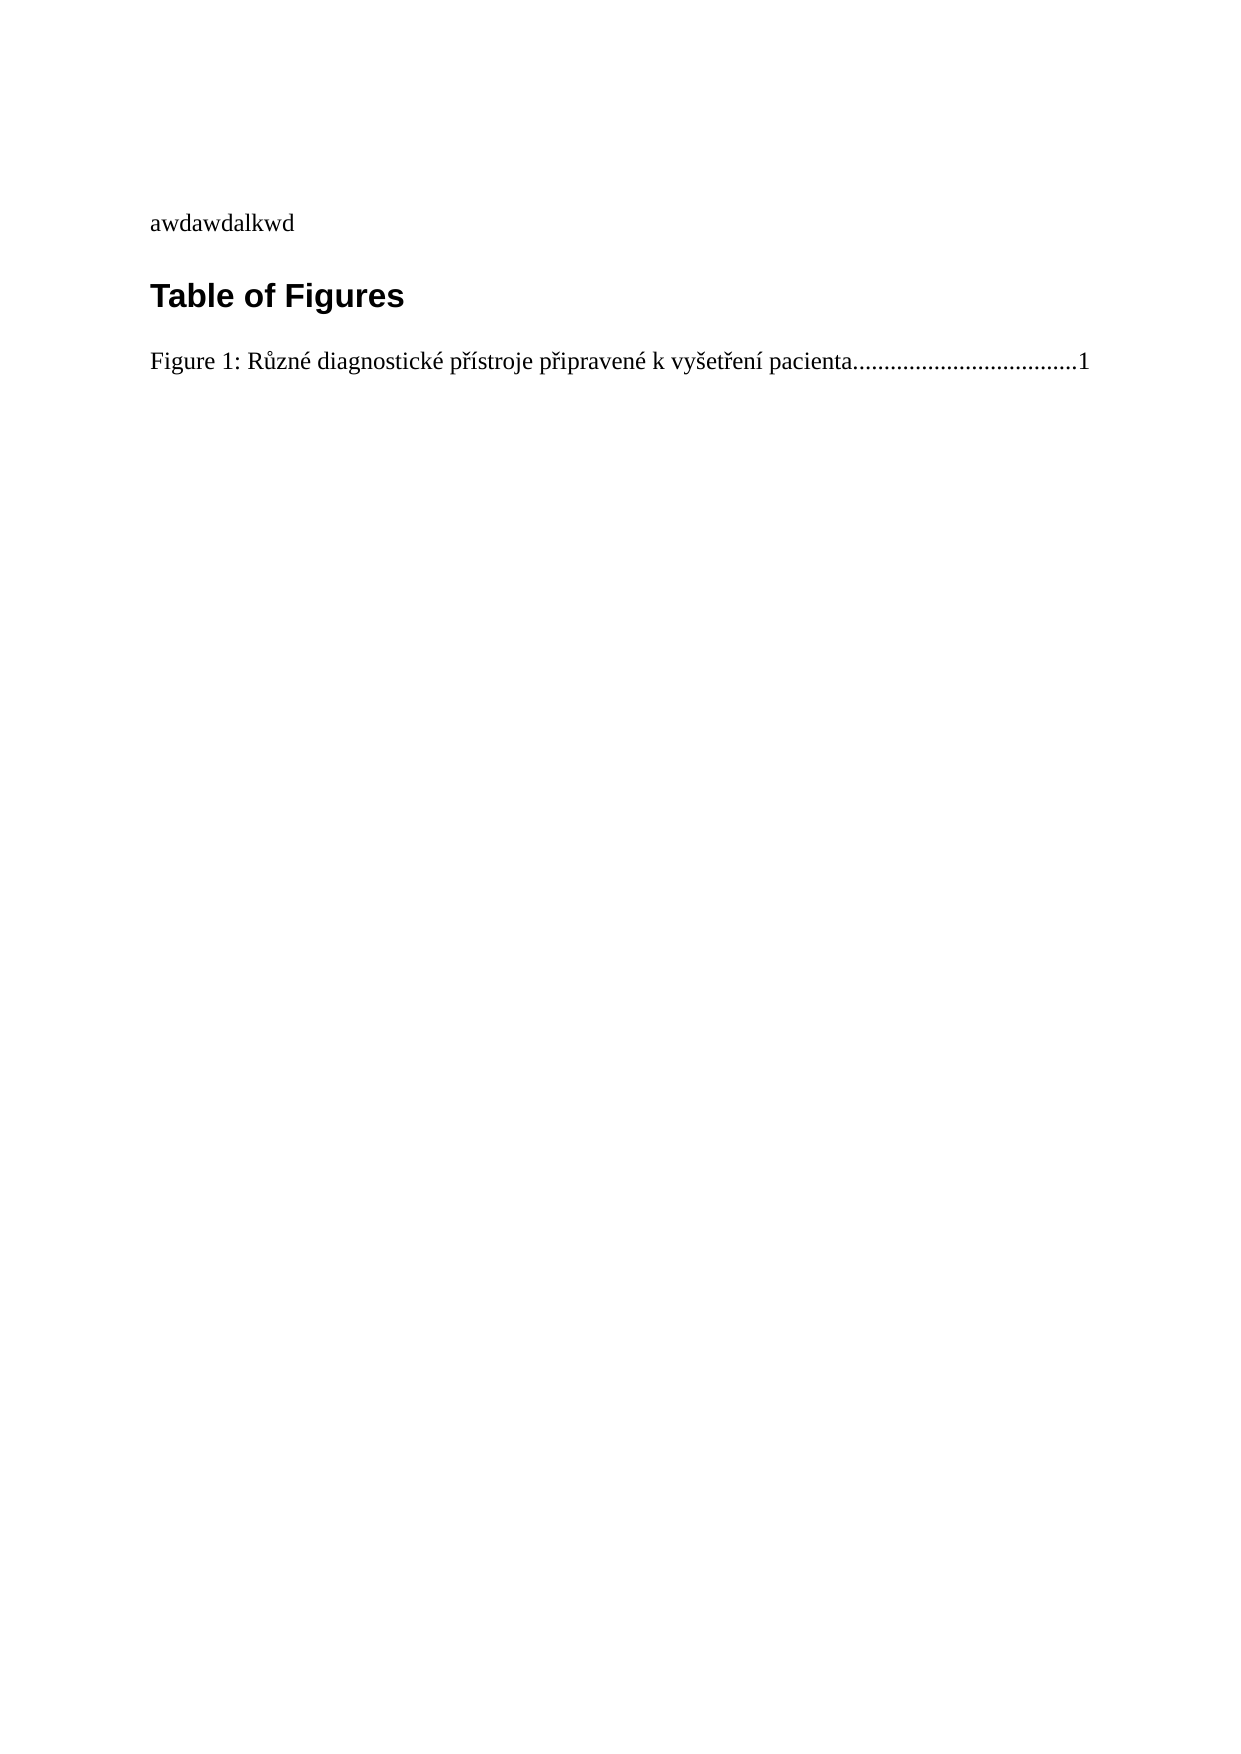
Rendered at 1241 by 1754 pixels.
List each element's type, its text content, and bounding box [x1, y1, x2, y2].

subtitle Table of Figures [150, 276, 1090, 315]
text awdawdalkwd [150, 208, 1090, 237]
text Figure 1: Různé diagnostické přístroje připravené k vyšetření pacienta. 1 [150, 346, 1090, 375]
